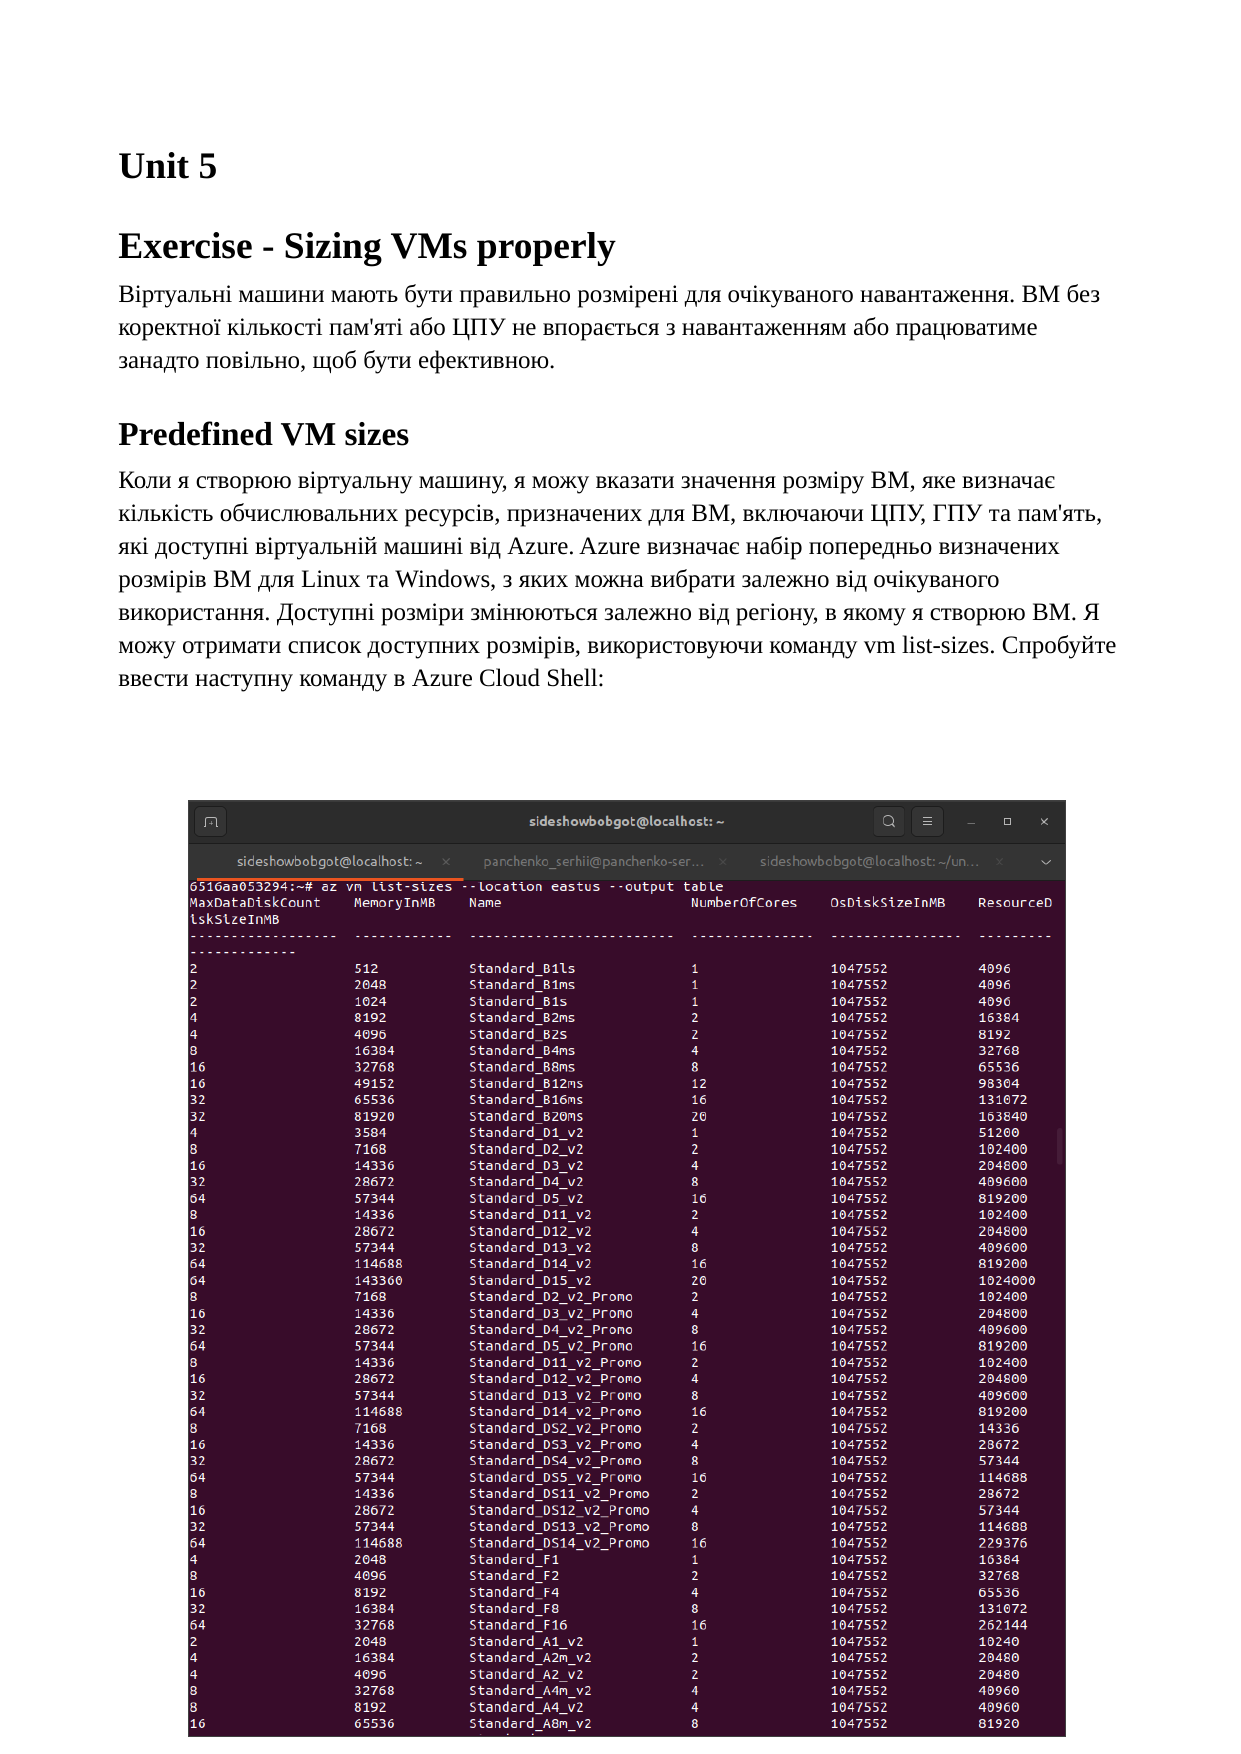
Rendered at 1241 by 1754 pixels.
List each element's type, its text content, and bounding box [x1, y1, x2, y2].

text Коли я створюю віртуальну машину, я можу вказати значення розміру ВМ, яке визначає кількість обчислювальних ресурсів, призначених для ВМ, включаючи ЦПУ, ГПУ та пам'ять, які доступні віртуальній машині від Azure. Azure визначає набір попередньо визначених розмірів ВМ для Linux та Windows, з яких можна вибрати залежно від очікуваного використання. Доступні розміри змінюються залежно від регіону, в якому я створюю ВМ. Я можу отримати список доступних розмірів, використовуючи команду vm list-sizes. Спробуйте ввести наступну команду в Azure Cloud Shell: [118, 465, 1122, 692]
text Віртуальні машини мають бути правильно розмірені для очікуваного навантаження. ВМ без коректної кількості пам'яті або ЦПУ не впорається з навантаженням або працюватиме занадто повільно, щоб бути ефективною. [118, 279, 1122, 374]
subtitle Exercise - Sizing VMs properly [118, 224, 1122, 267]
subtitle Predefined VM sizes [118, 414, 1122, 452]
picture [170, 782, 1083, 1754]
subtitle Unit 5 [118, 143, 1122, 186]
